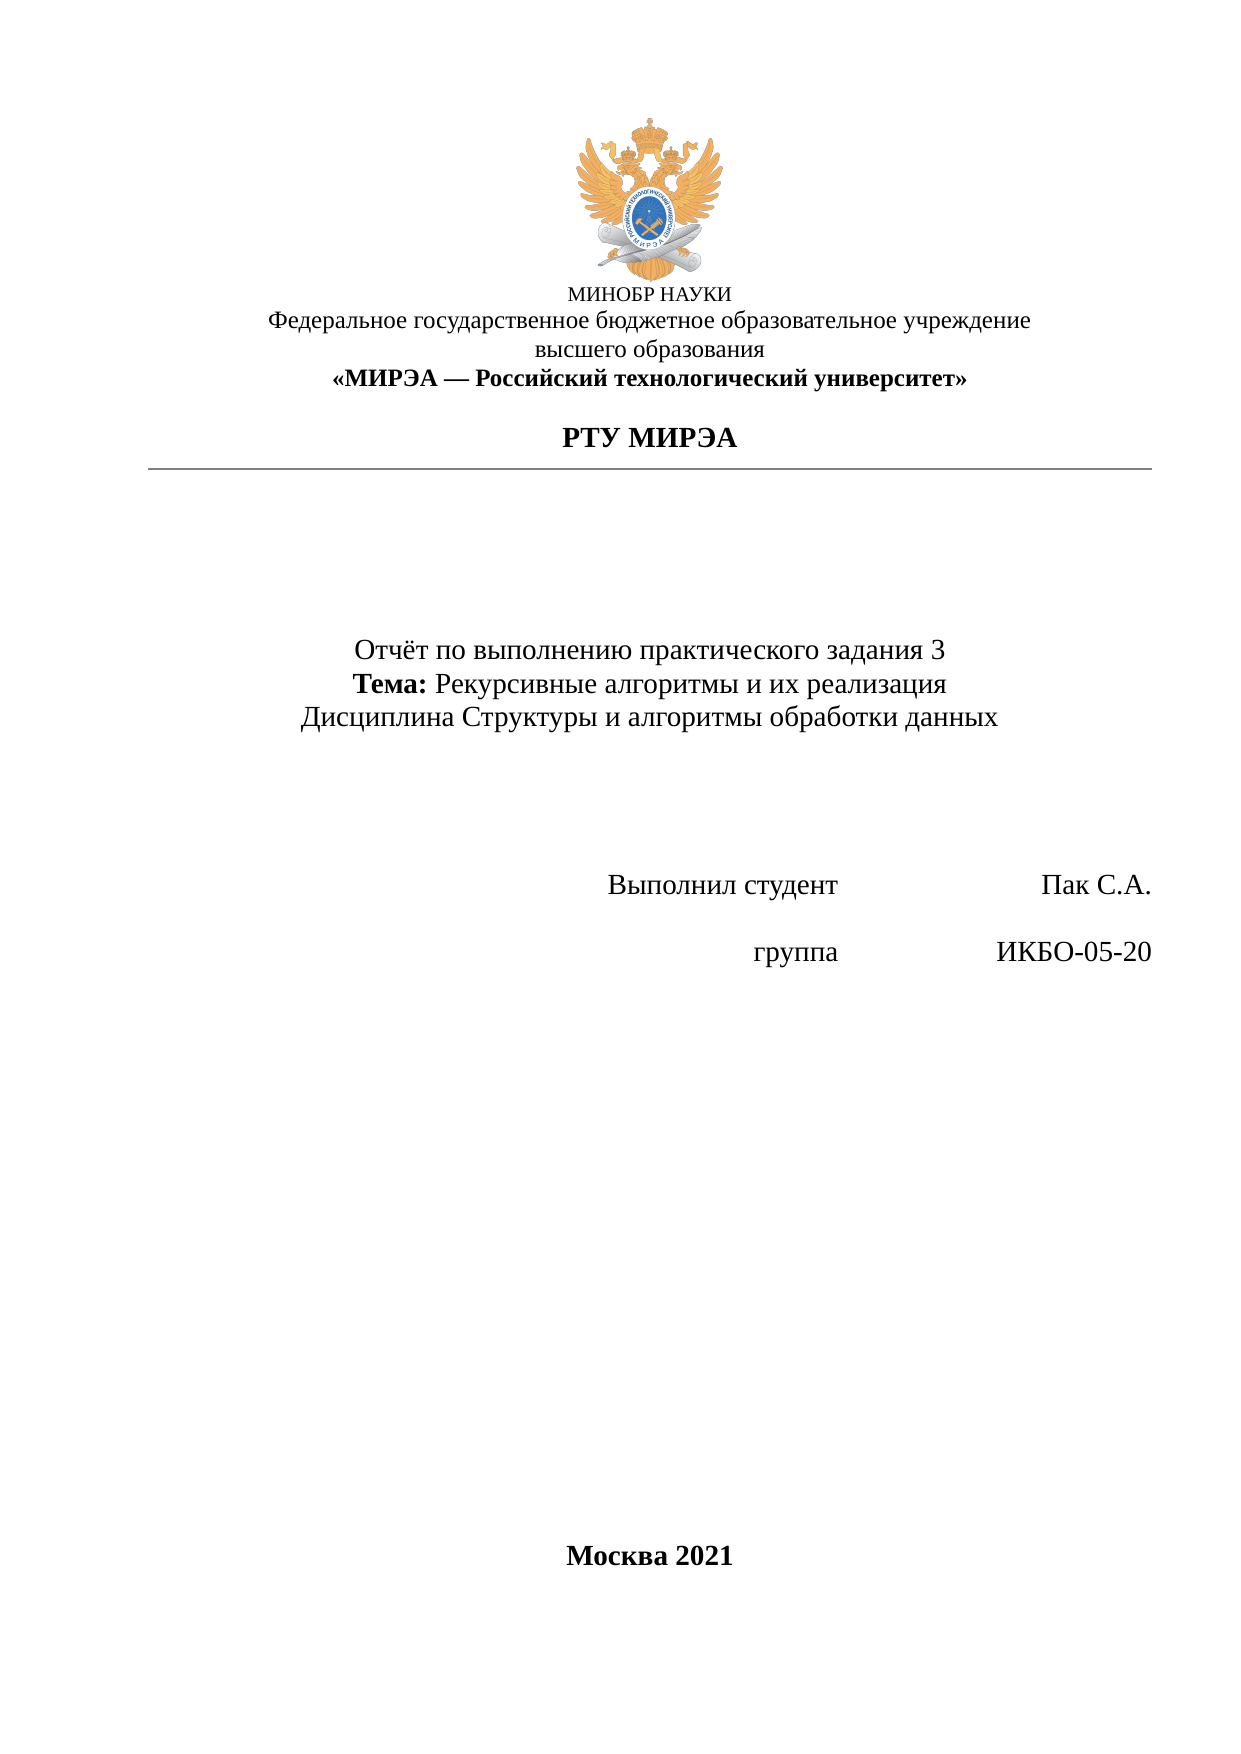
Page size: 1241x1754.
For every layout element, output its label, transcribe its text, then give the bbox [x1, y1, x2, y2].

table_cell ИКБО-05-20 [980, 901, 1152, 968]
table_header [838, 867, 980, 901]
text Москва 2021 [148, 1538, 1152, 1572]
text Федеральное государственное бюджетное образовательное учреждение [148, 306, 1152, 334]
text Дисциплина Структуры и алгоритмы обработки данных [148, 699, 1152, 733]
table_cell [838, 901, 980, 968]
table_header Пак С.А. [980, 867, 1152, 901]
text РТУ МИРЭА [148, 421, 1152, 454]
text Тема: Рекурсивные алгоритмы и их реализация [148, 666, 1152, 699]
text Отчёт по выполнению практического задания 3 [148, 632, 1152, 666]
table_cell группа [585, 901, 838, 968]
table_header Выполнил студент [585, 867, 838, 901]
text МИНОБР НАУКИ [148, 118, 1152, 306]
text «МИРЭА — Российский технологический университет» [148, 363, 1152, 392]
picture [567, 118, 732, 282]
text высшего образования [148, 334, 1152, 363]
